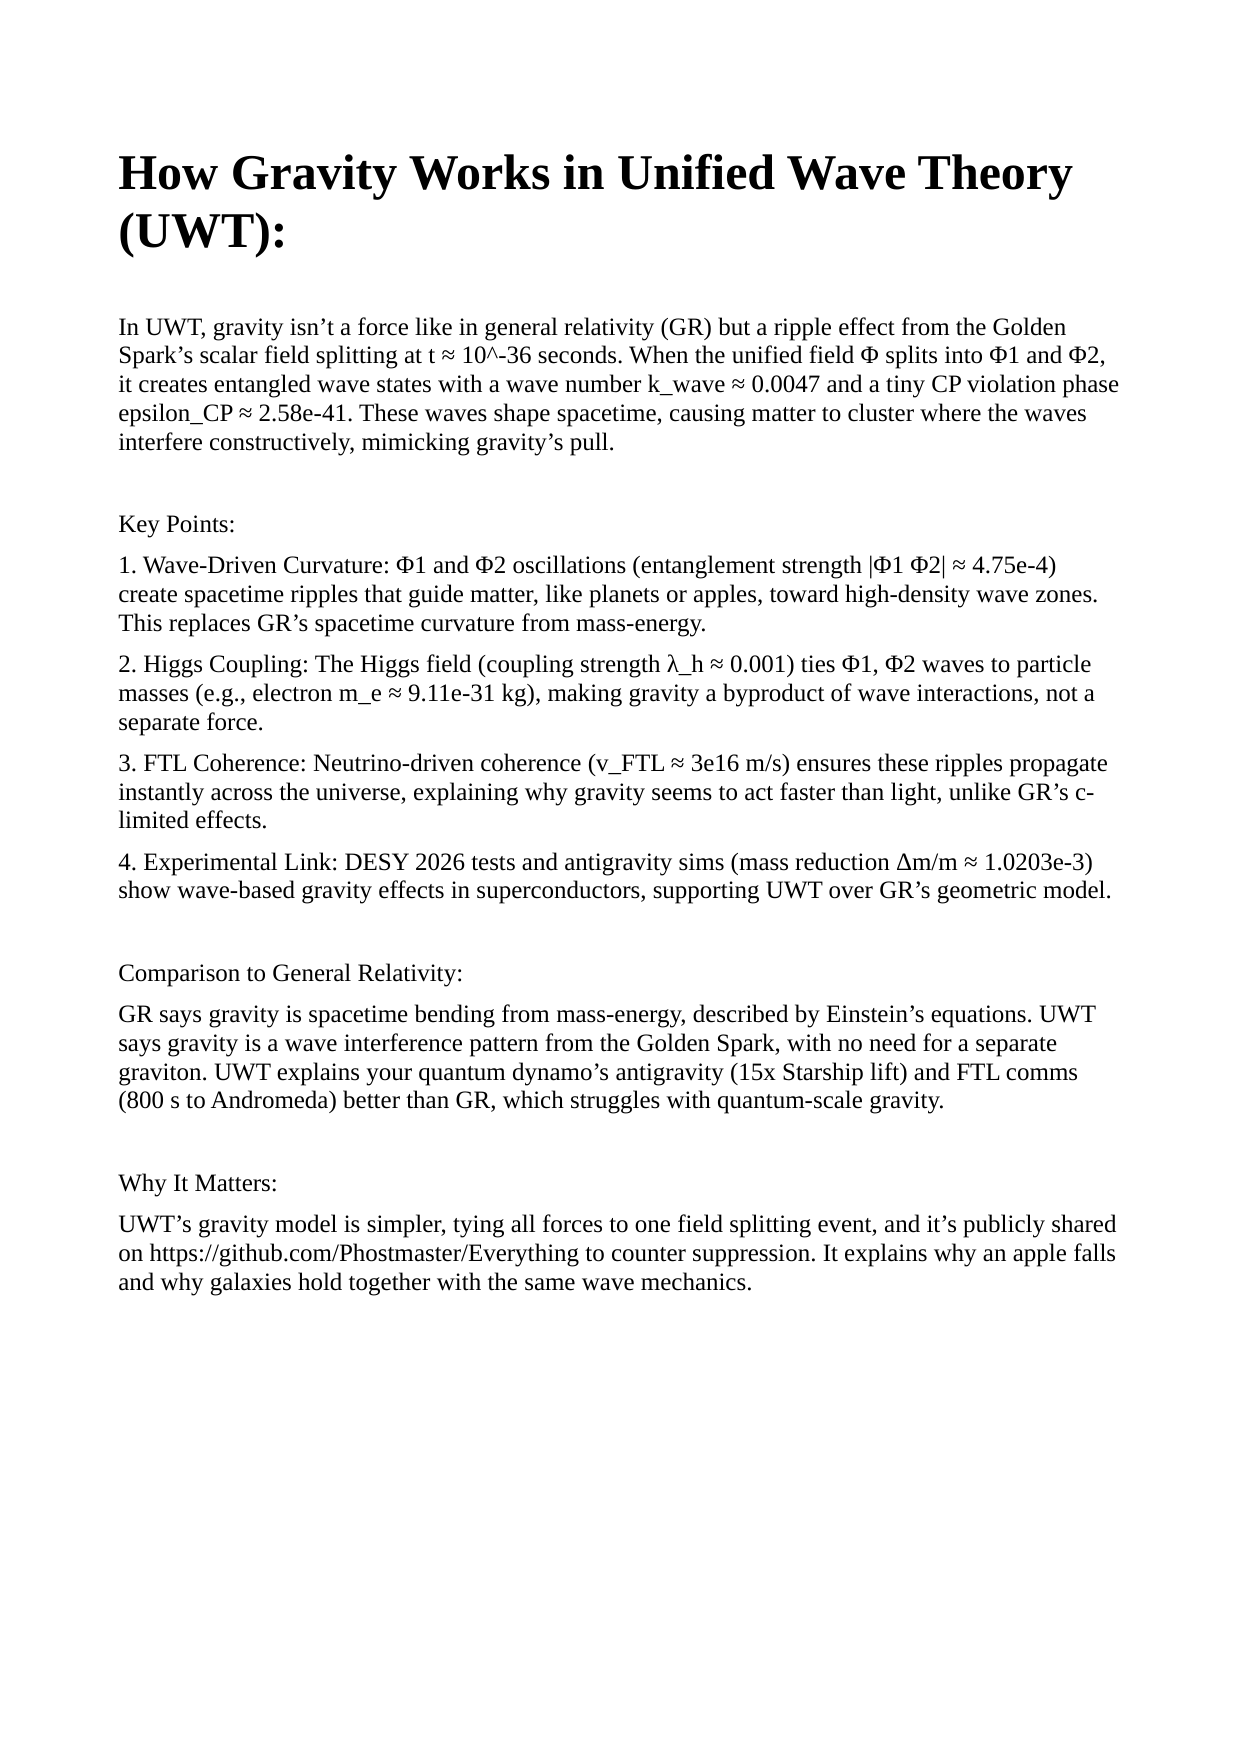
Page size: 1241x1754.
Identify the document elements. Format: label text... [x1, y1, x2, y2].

text 3. FTL Coherence: Neutrino-driven coherence (v_FTL ≈ 3e16 m/s) ensures these ripples propagate instantly across the universe, explaining why gravity seems to act faster than light, unlike GR’s c-limited effects. [118, 748, 1122, 834]
text Key Points: [118, 509, 1122, 538]
text UWT’s gravity model is simpler, tying all forces to one field splitting event, and it’s publicly shared on https://github.com/Phostmaster/Everything to counter suppression. It explains why an apple falls and why galaxies hold together with the same wave mechanics. [118, 1209, 1122, 1296]
text 1. Wave-Driven Curvature: Φ1 and Φ2 oscillations (entanglement strength |Φ1 Φ2| ≈ 4.75e-4) create spacetime ripples that guide matter, like planets or apples, toward high-density wave zones. This replaces GR’s spacetime curvature from mass-energy. [118, 551, 1122, 637]
text Why It Matters: [118, 1168, 1122, 1197]
text Comparison to General Relativity: [118, 958, 1122, 987]
text GR says gravity is spacetime bending from mass-energy, described by Einstein’s equations. UWT says gravity is a wave interference pattern from the Golden Spark, with no need for a separate graviton. UWT explains your quantum dynamo’s antigravity (15x Starship lift) and FTL comms (800 s to Andromeda) better than GR, which struggles with quantum-scale gravity. [118, 999, 1122, 1114]
text 4. Experimental Link: DESY 2026 tests and antigravity sims (mass reduction Δm/m ≈ 1.0203e-3) show wave-based gravity effects in superconductors, supporting UWT over GR’s geometric model. [118, 847, 1122, 904]
text 2. Higgs Coupling: The Higgs field (coupling strength λ_h ≈ 0.001) ties Φ1, Φ2 waves to particle masses (e.g., electron m_e ≈ 9.11e-31 kg), making gravity a byproduct of wave interactions, not a separate force. [118, 649, 1122, 736]
subtitle How Gravity Works in Unified Wave Theory (UWT): [118, 143, 1122, 258]
text In UWT, gravity isn’t a force like in general relativity (GR) but a ripple effect from the Golden Spark’s scalar field splitting at t ≈ 10^-36 seconds. When the unified field Φ splits into Φ1 and Φ2, it creates entangled wave states with a wave number k_wave ≈ 0.0047 and a tiny CP violation phase epsilon_CP ≈ 2.58e-41. These waves shape spacetime, causing matter to cluster where the waves interfere constructively, mimicking gravity’s pull. [118, 312, 1122, 456]
